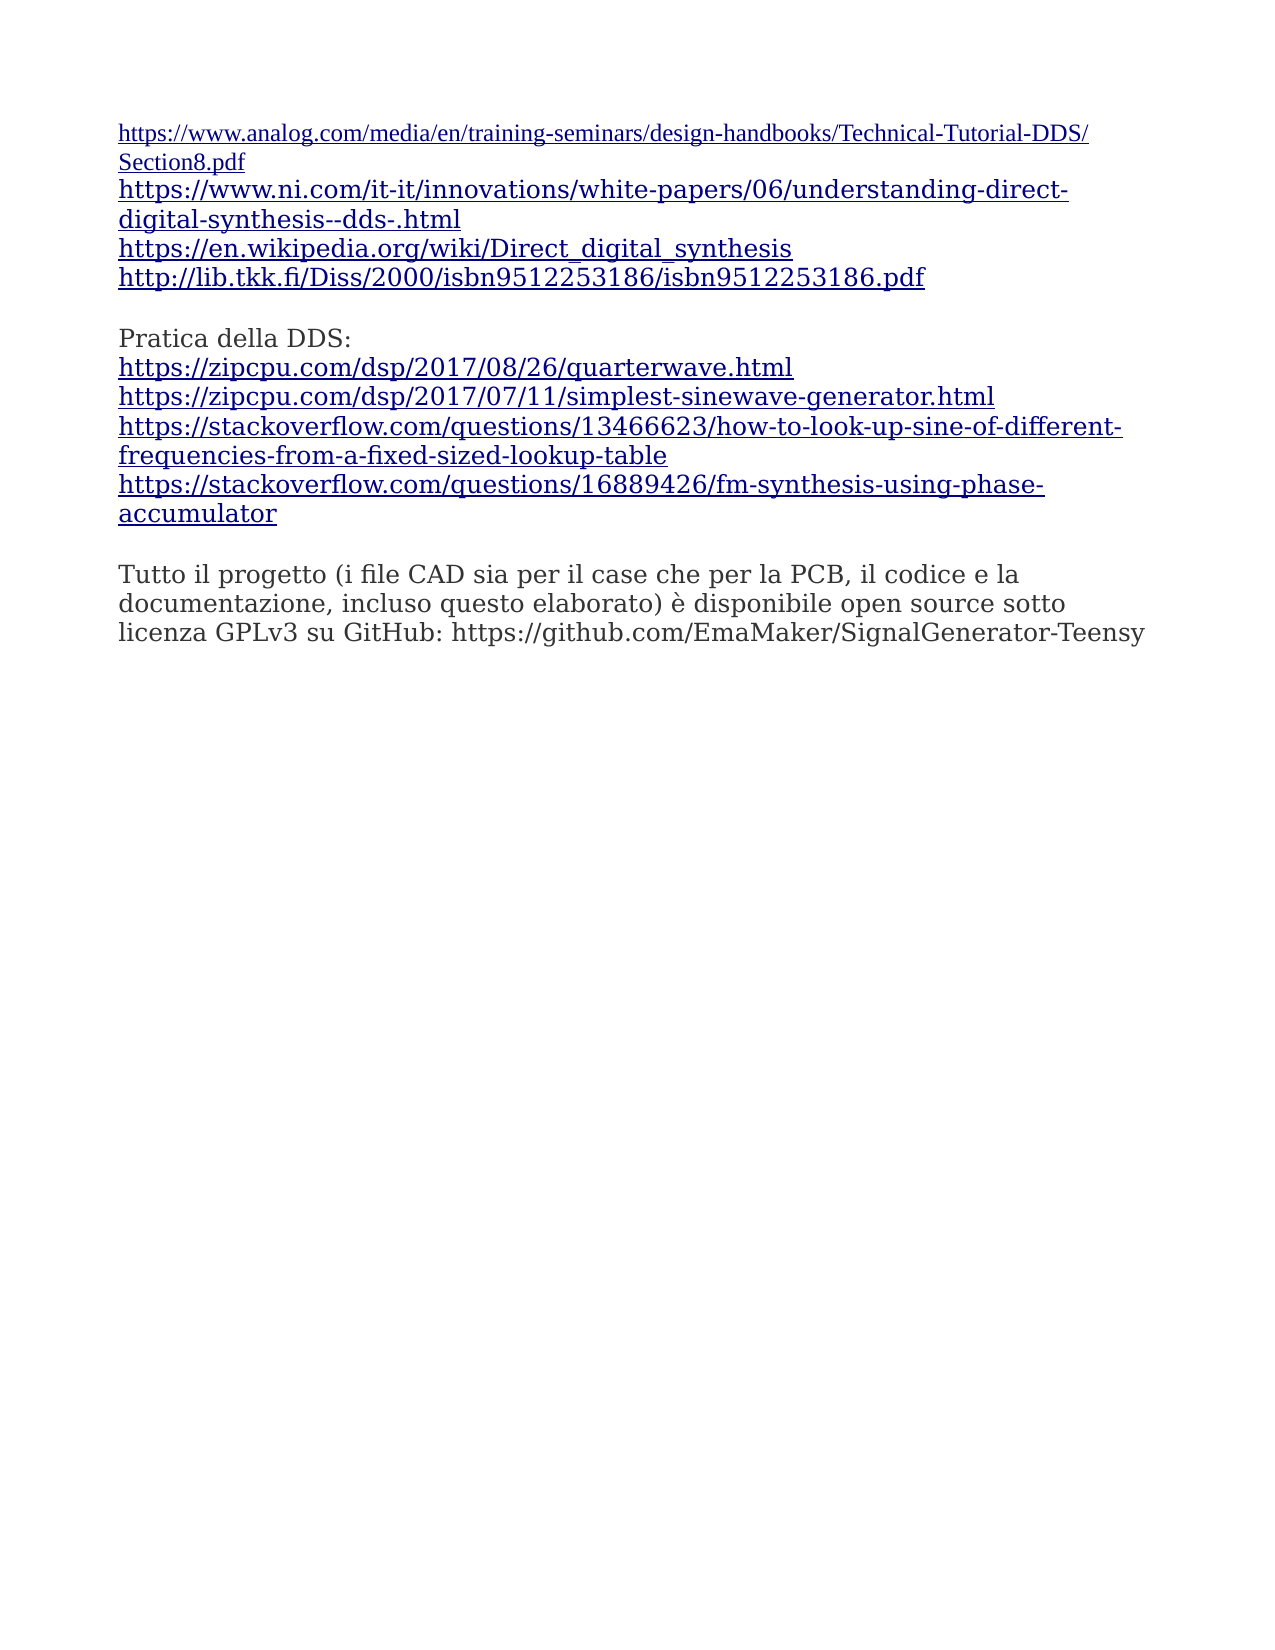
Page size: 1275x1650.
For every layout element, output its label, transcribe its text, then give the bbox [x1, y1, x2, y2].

text Tutto il progetto (i file CAD sia per il case che per la PCB, il codice e la documentazione, incluso questo elaborato) è disponibile open source sotto licenza GPLv3 su GitHub: https://github.com/EmaMaker/SignalGenerator-Teensy [118, 560, 1157, 648]
text Pratica della DDS: [118, 324, 1157, 353]
text http://lib.tkk.fi/Diss/2000/isbn9512253186/isbn9512253186.pdf [118, 263, 1157, 292]
text https://zipcpu.com/dsp/2017/07/11/simplest-sinewave-generator.html [118, 382, 1157, 412]
text https://stackoverflow.com/questions/16889426/fm-synthesis-using-phase-accumulator [118, 470, 1157, 528]
text https://stackoverflow.com/questions/13466623/how-to-look-up-sine-of-different-frequencies-from-a-fixed-sized-lookup-table [118, 412, 1157, 470]
text https://www.analog.com/media/en/training-seminars/design-handbooks/Technical-Tutorial-DDS/Section8.pdf [118, 118, 1157, 176]
text https://en.wikipedia.org/wiki/Direct_digital_synthesis [118, 234, 1157, 263]
text https://zipcpu.com/dsp/2017/08/26/quarterwave.html [118, 353, 1157, 382]
text https://www.ni.com/it-it/innovations/white-papers/06/understanding-direct-digital-synthesis--dds-.html [118, 176, 1157, 234]
